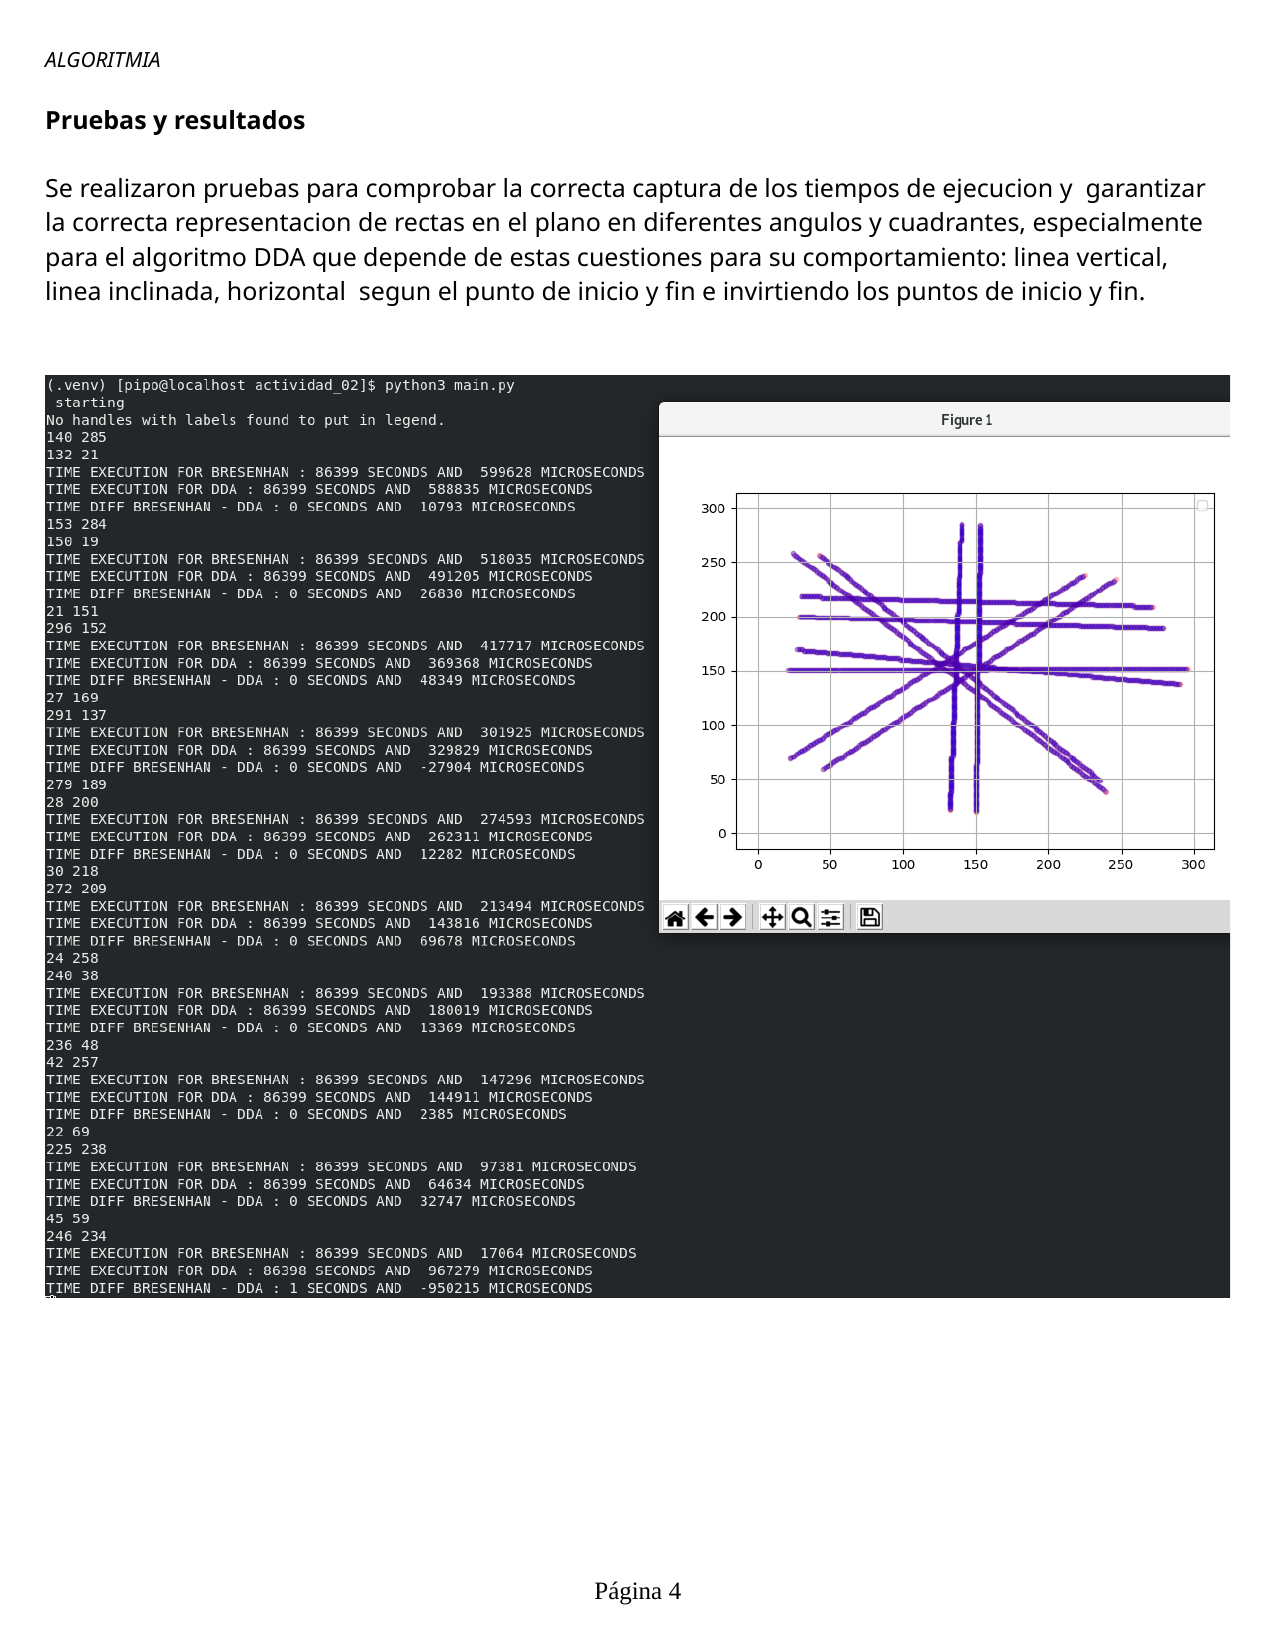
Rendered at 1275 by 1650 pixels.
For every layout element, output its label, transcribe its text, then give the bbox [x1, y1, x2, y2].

picture [45, 375, 1230, 1298]
text Se realizaron pruebas para comprobar la correcta captura de los tiempos de ejecucion y garantizar la correcta representacion de rectas en el plano en diferentes angulos y cuadrantes, especialmente para el algoritmo DDA que depende de estas cuestiones para su comportamiento: linea vertical, linea inclinada, horizontal segun el punto de inicio y fin e invirtiendo los puntos de inicio y fin. [45, 171, 1230, 341]
text Pruebas y resultados [45, 103, 1230, 137]
